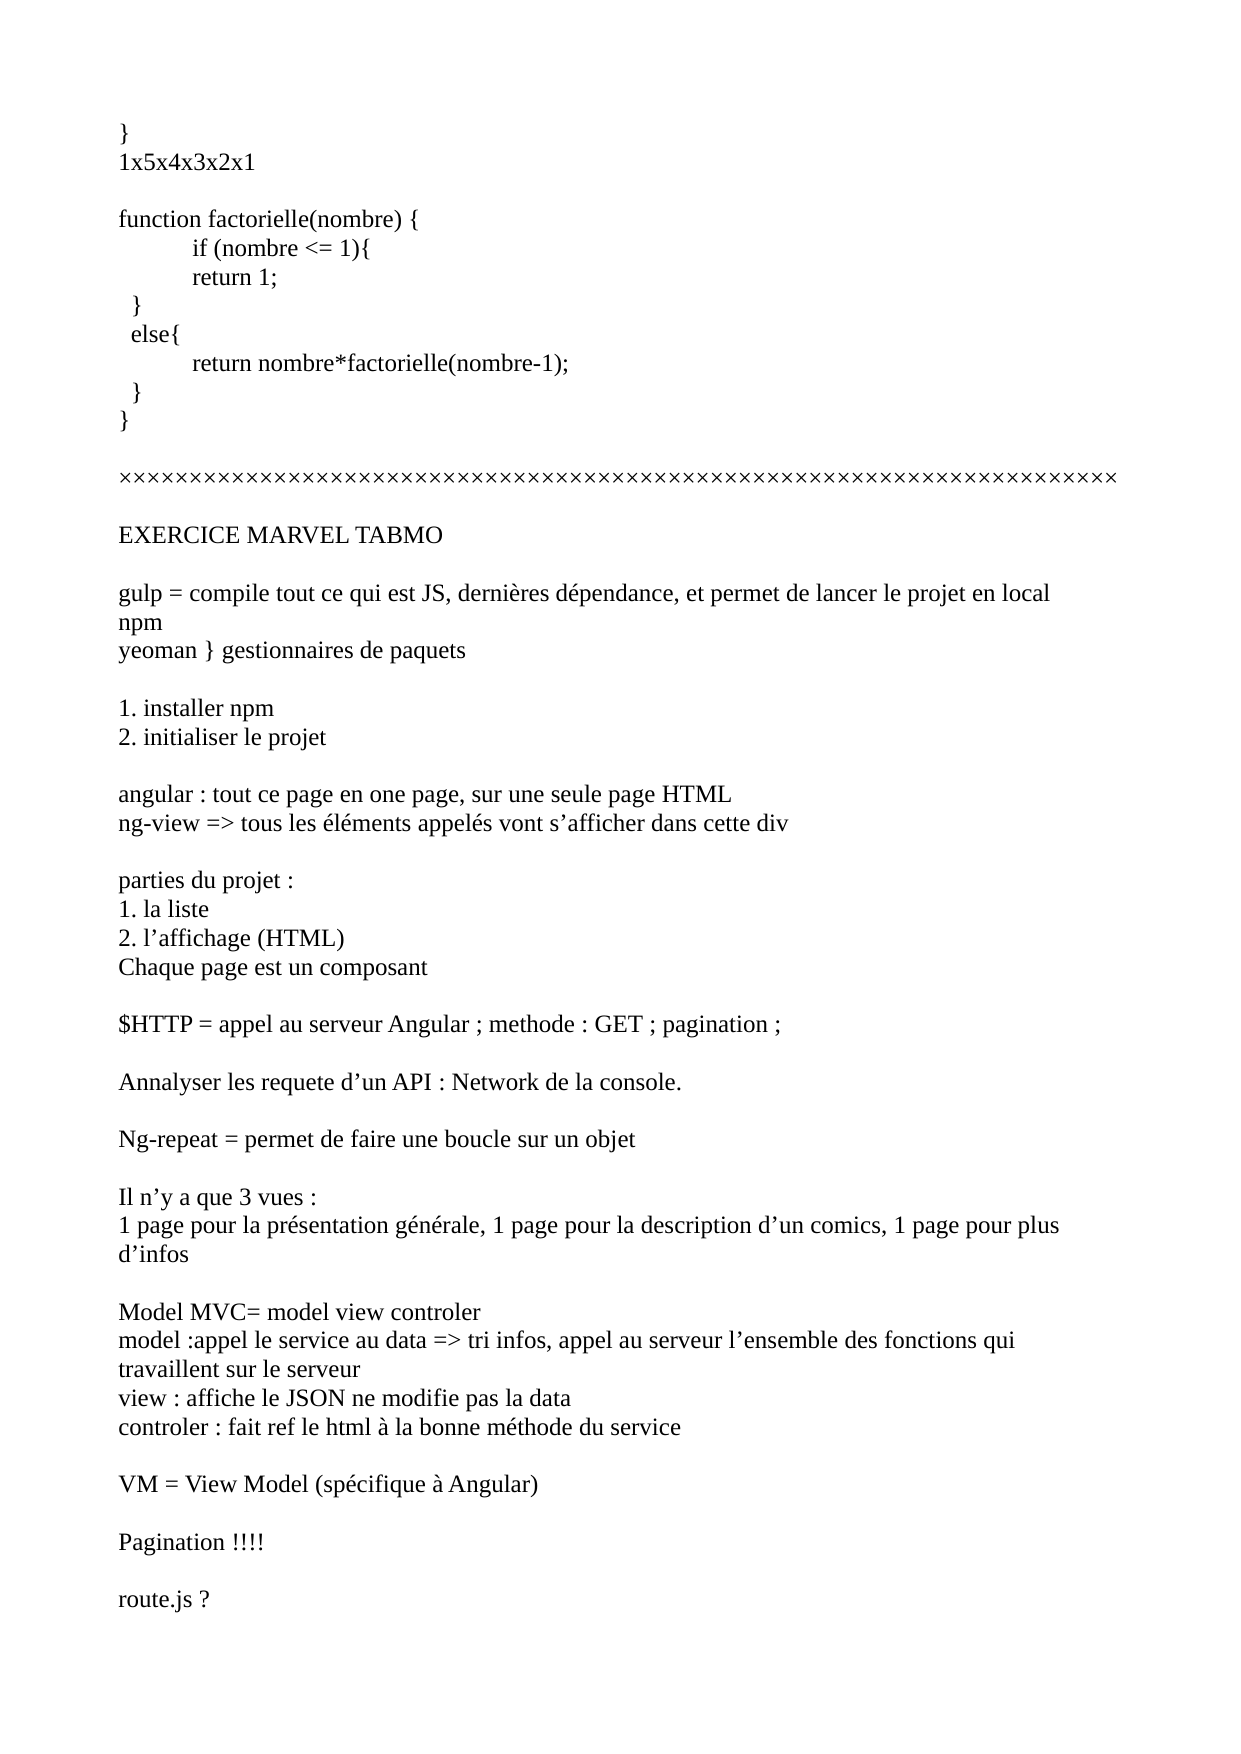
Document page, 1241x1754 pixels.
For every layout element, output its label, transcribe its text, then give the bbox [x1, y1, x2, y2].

text Pagination !!!! [118, 1527, 1122, 1556]
text npm [118, 607, 1122, 636]
text $HTTP = appel au serveur Angular ; methode : GET ; pagination ; [118, 1009, 1122, 1038]
text Annalyser les requete d’un API : Network de la console. [118, 1067, 1122, 1096]
text } [118, 406, 1122, 434]
text controler : fait ref le html à la bonne méthode du service [118, 1412, 1122, 1441]
text return nombre*factorielle(nombre-1); [118, 348, 1122, 377]
text angular : tout ce page en one page, sur une seule page HTML [118, 779, 1122, 808]
text else{ [118, 319, 1122, 348]
text view : affiche le JSON ne modifie pas la data [118, 1383, 1122, 1412]
text gulp = compile tout ce qui est JS, dernières dépendance, et permet de lancer le projet en local [118, 578, 1122, 607]
text ng-view => tous les éléments appelés vont s’afficher dans cette div [118, 808, 1122, 837]
text if (nombre <= 1){ [118, 233, 1122, 262]
text Model MVC= model view controler [118, 1297, 1122, 1326]
text 1 page pour la présentation générale, 1 page pour la description d’un comics, 1 page pour plus d’infos [118, 1211, 1122, 1268]
text 2. initialiser le projet [118, 722, 1122, 751]
text function factorielle(nombre) { [118, 204, 1122, 233]
text 1. la liste [118, 894, 1122, 923]
text Il n’y a que 3 vues : [118, 1182, 1122, 1211]
text parties du projet : [118, 866, 1122, 894]
text route.js ? [118, 1584, 1122, 1613]
text Ng-repeat = permet de faire une boucle sur un objet [118, 1124, 1122, 1153]
text model :appel le service au data => tri infos, appel au serveur l’ensemble des fonctions qui travaillent sur le serveur [118, 1326, 1122, 1383]
text ××××××××××××××××××××××××××××××××××××××××××××××××××××××××××××××××××××××× [118, 463, 1122, 492]
text } [118, 291, 1122, 319]
text } [118, 118, 1122, 147]
text Chaque page est un composant [118, 952, 1122, 981]
text return 1; [118, 262, 1122, 291]
text yeoman } gestionnaires de paquets [118, 636, 1122, 664]
text 1. installer npm [118, 693, 1122, 722]
text 1x5x4x3x2x1 [118, 147, 1122, 176]
text VM = View Model (spécifique à Angular) [118, 1469, 1122, 1498]
text } [118, 377, 1122, 406]
text EXERCICE MARVEL TABMO [118, 521, 1122, 549]
text 2. l’affichage (HTML) [118, 923, 1122, 952]
